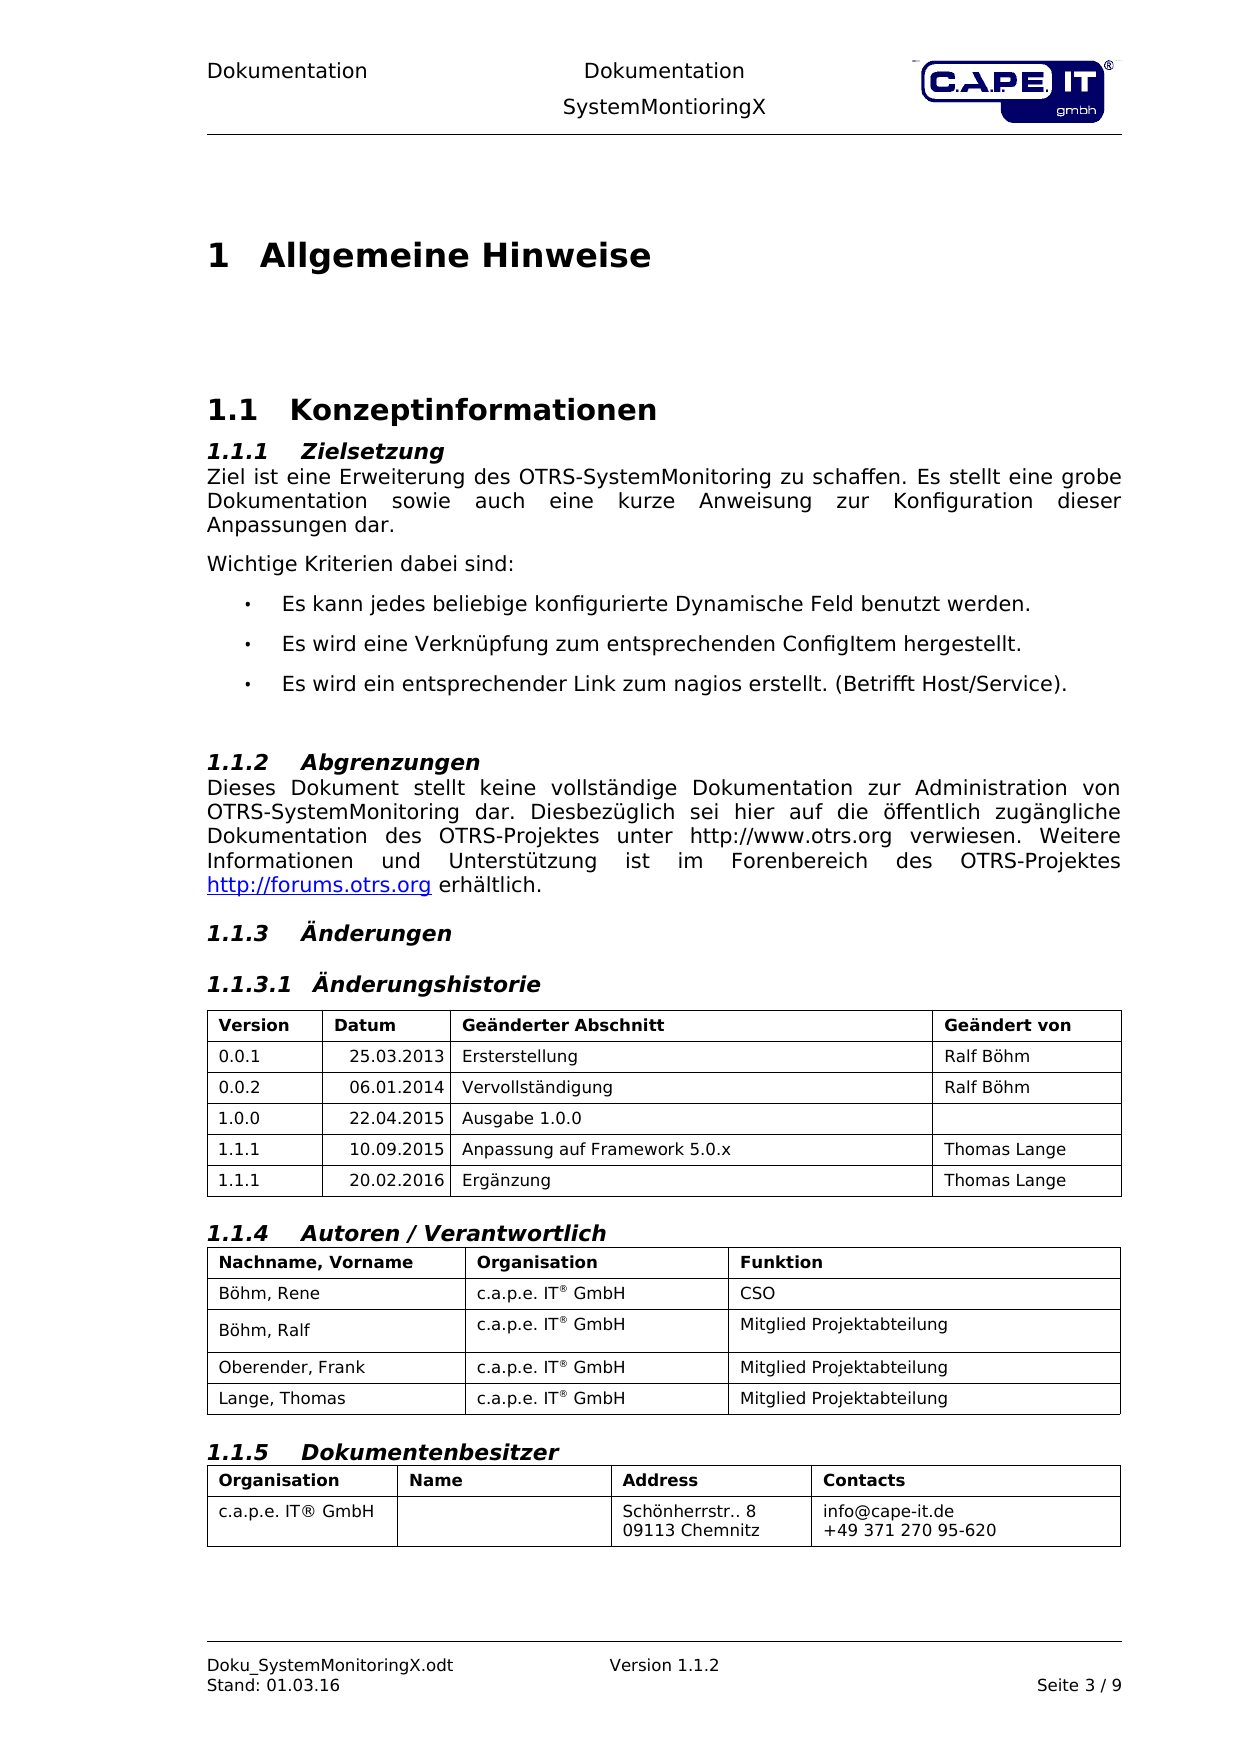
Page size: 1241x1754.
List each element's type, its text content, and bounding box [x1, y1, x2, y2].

table_cell Böhm, Rene [208, 1279, 465, 1309]
table_header Organisation [208, 1466, 397, 1496]
subtitle Konzeptinformationen [207, 393, 1122, 427]
subtitle Autoren / Verantwortlich [207, 1221, 1122, 1247]
table_header Geänderter Abschnitt [451, 1011, 932, 1041]
table_cell c.a.p.e. IT® GmbH [466, 1310, 728, 1352]
table_cell Ralf Böhm [933, 1042, 1121, 1072]
table_cell Vervollständigung [451, 1073, 932, 1103]
table_cell 0.0.2 [208, 1073, 322, 1103]
table_header Version [208, 1011, 322, 1041]
table_cell Ersterstellung [451, 1042, 932, 1072]
text Wichtige Kriterien dabei sind: [207, 552, 1122, 577]
table_cell CSO [729, 1279, 1120, 1309]
table_cell c.a.p.e. IT® GmbH [466, 1279, 728, 1309]
table_cell Ralf Böhm [933, 1073, 1121, 1103]
subtitle Zielsetzung [207, 439, 1122, 465]
subtitle Dokumentenbesitzer [207, 1439, 1122, 1465]
table_cell 1.1.1 [208, 1135, 322, 1165]
table_cell 1.0.0 [208, 1104, 322, 1134]
table_header Organisation [466, 1248, 728, 1278]
table_cell Mitglied Projektabteilung [729, 1310, 1120, 1352]
table_header Geändert von [933, 1011, 1121, 1041]
subtitle Änderungshistorie [207, 972, 1122, 998]
table_cell Thomas Lange [933, 1135, 1121, 1165]
table_cell [398, 1497, 611, 1546]
list Es wird ein entsprechender Link zum nagios erstellt. (Betrifft Host/Service). [244, 671, 1122, 697]
table_cell Oberender, Frank [208, 1353, 465, 1383]
subtitle Allgemeine Hinweise [207, 236, 1122, 275]
table_cell 06.01.2014 [323, 1073, 450, 1103]
table_header Contacts [812, 1466, 1120, 1496]
table_cell Lange, Thomas [208, 1384, 465, 1414]
table_cell 10.09.2015 [323, 1135, 450, 1165]
table_cell Thomas Lange [933, 1166, 1121, 1196]
table_cell 25.03.2013 [323, 1042, 450, 1072]
subtitle Änderungen [207, 922, 1122, 947]
table_cell Böhm, Ralf [208, 1310, 465, 1352]
table_cell 0.0.1 [208, 1042, 322, 1072]
table_header Datum [323, 1011, 450, 1041]
table_cell info@cape-it.de +49 371 270 95-620 [812, 1497, 1120, 1546]
picture [921, 60, 1114, 123]
table_cell Mitglied Projektabteilung [729, 1384, 1120, 1414]
table_header Address [612, 1466, 811, 1496]
table_cell Ausgabe 1.0.0 [451, 1104, 932, 1134]
table_header Name [398, 1466, 611, 1496]
table_header Nachname, Vorname [208, 1248, 465, 1278]
list Es wird eine Verknüpfung zum entsprechenden ConfigItem hergestellt. [244, 631, 1122, 657]
text Ziel ist eine Erweiterung des OTRS-SystemMonitoring zu schaffen. Es stellt eine grobe Dokumentation sowie auch eine kurze Anweisung zur Konfiguration dieser Anpassungen dar. [207, 465, 1122, 538]
table_cell 22.04.2015 [323, 1104, 450, 1134]
text Dieses Dokument stellt keine vollständige Dokumentation zur Administration von OTRS-SystemMonitoring dar. Diesbezüglich sei hier auf die öffentlich zugängliche Dokumentation des OTRS-Projektes unter http://www.otrs.org verwiesen. Weitere Informationen und Unterstützung ist im Forenbereich des OTRS-Projektes http://forums.otrs.org erhältlich. [207, 776, 1122, 897]
table_cell Anpassung auf Framework 5.0.x [451, 1135, 932, 1165]
table_cell c.a.p.e. IT® GmbH [466, 1353, 728, 1383]
list Es kann jedes beliebige konfigurierte Dynamische Feld benutzt werden. [244, 591, 1122, 617]
table_cell Ergänzung [451, 1166, 932, 1196]
table_cell Mitglied Projektabteilung [729, 1353, 1120, 1383]
table_cell 1.1.1 [208, 1166, 322, 1196]
table_cell [933, 1104, 1121, 1134]
table_cell Schönherrstr.. 8 09113 Chemnitz [612, 1497, 811, 1546]
subtitle Abgrenzungen [207, 750, 1122, 776]
table_cell c.a.p.e. IT® GmbH [208, 1497, 397, 1546]
table_cell 20.02.2016 [323, 1166, 450, 1196]
table_header Funktion [729, 1248, 1120, 1278]
table_cell c.a.p.e. IT® GmbH [466, 1384, 728, 1414]
